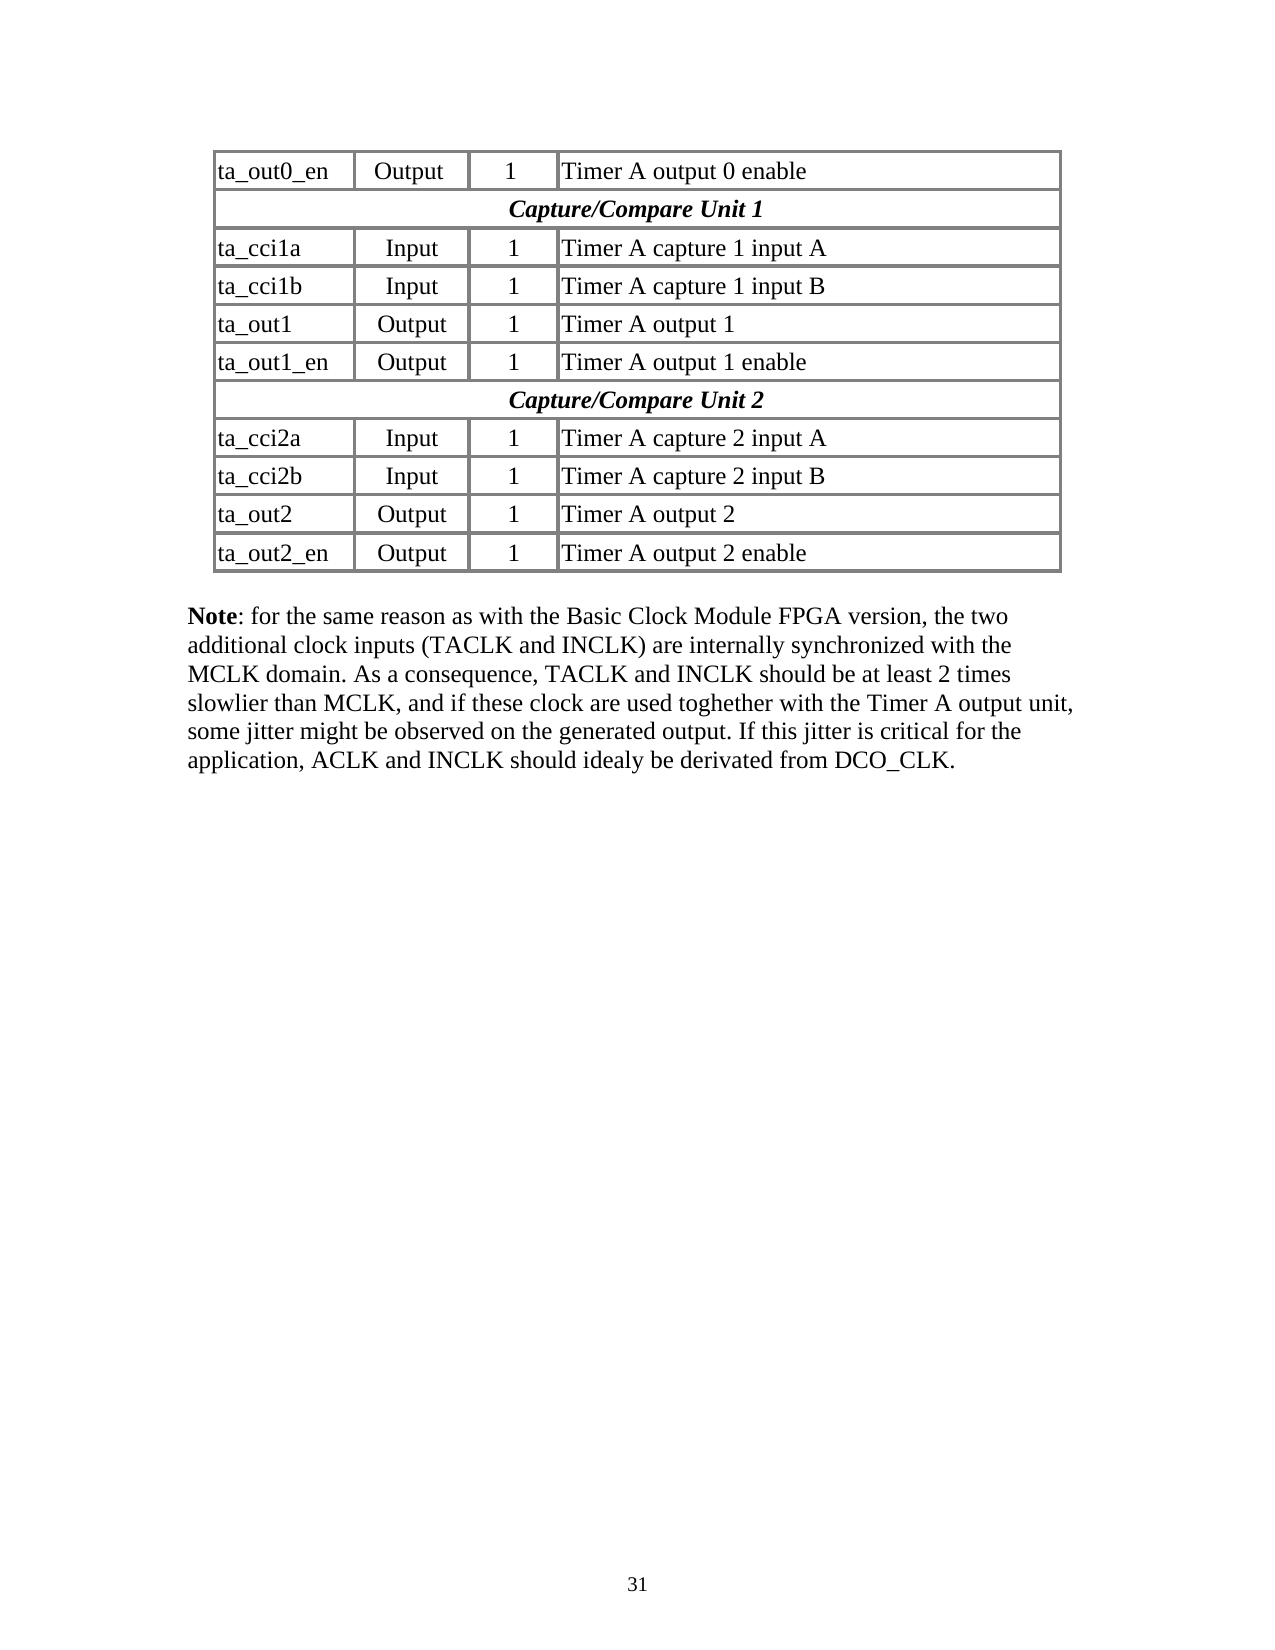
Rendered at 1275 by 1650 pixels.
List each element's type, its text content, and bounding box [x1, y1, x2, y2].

table_cell ta_cci2a [216, 420, 353, 455]
table_cell 1 [471, 306, 556, 341]
table_cell Timer A output 1 enable [560, 344, 1059, 379]
table_cell Input [356, 268, 467, 302]
table_cell Timer A capture 1 input B [560, 268, 1059, 302]
table_cell Capture/Compare Unit 2 [216, 382, 1059, 417]
table_cell Input [356, 420, 467, 455]
table_cell 1 [471, 153, 556, 188]
table_cell ta_out0_en [216, 153, 353, 188]
table_cell Capture/Compare Unit 1 [216, 191, 1059, 226]
table_cell 1 [471, 230, 556, 264]
table_cell Timer A capture 2 input A [560, 420, 1059, 455]
table_cell ta_cci1b [216, 268, 353, 302]
text Note: for the same reason as with the Basic Clock Module FPGA version, the two additional clock inputs (TACLK and INCLK) are internally synchronized with the MCLK domain. As a consequence, TACLK and INCLK should be at least 2 times slowlier than MCLK, and if these clock are used toghether with the Timer A output unit, some jitter might be observed on the generated output. If this jitter is critical for the application, ACLK and INCLK should idealy be derivated from DCO_CLK. [187, 573, 1088, 774]
table_cell Input [356, 230, 467, 264]
table_cell ta_cci2b [216, 458, 353, 493]
table_cell Output [356, 535, 467, 569]
table_cell Timer A output 0 enable [560, 153, 1059, 188]
table_cell ta_out2 [216, 496, 353, 531]
table_cell 1 [471, 496, 556, 531]
table_cell Timer A output 2 enable [560, 535, 1059, 569]
table_cell Output [356, 496, 467, 531]
table_cell ta_out1 [216, 306, 353, 341]
table_cell 1 [471, 458, 556, 493]
table_cell 1 [471, 344, 556, 379]
table_cell ta_out2_en [216, 535, 353, 569]
table_cell Output [356, 153, 467, 188]
table_cell Timer A capture 1 input A [560, 230, 1059, 264]
table_cell ta_out1_en [216, 344, 353, 379]
table_cell 1 [471, 535, 556, 569]
table_cell Input [356, 458, 467, 493]
table_cell Output [356, 344, 467, 379]
table_cell 1 [471, 268, 556, 302]
table_cell Timer A output 2 [560, 496, 1059, 531]
table_cell Timer A output 1 [560, 306, 1059, 341]
table_cell Timer A capture 2 input B [560, 458, 1059, 493]
table_cell 1 [471, 420, 556, 455]
table_cell ta_cci1a [216, 230, 353, 264]
table_cell Output [356, 306, 467, 341]
